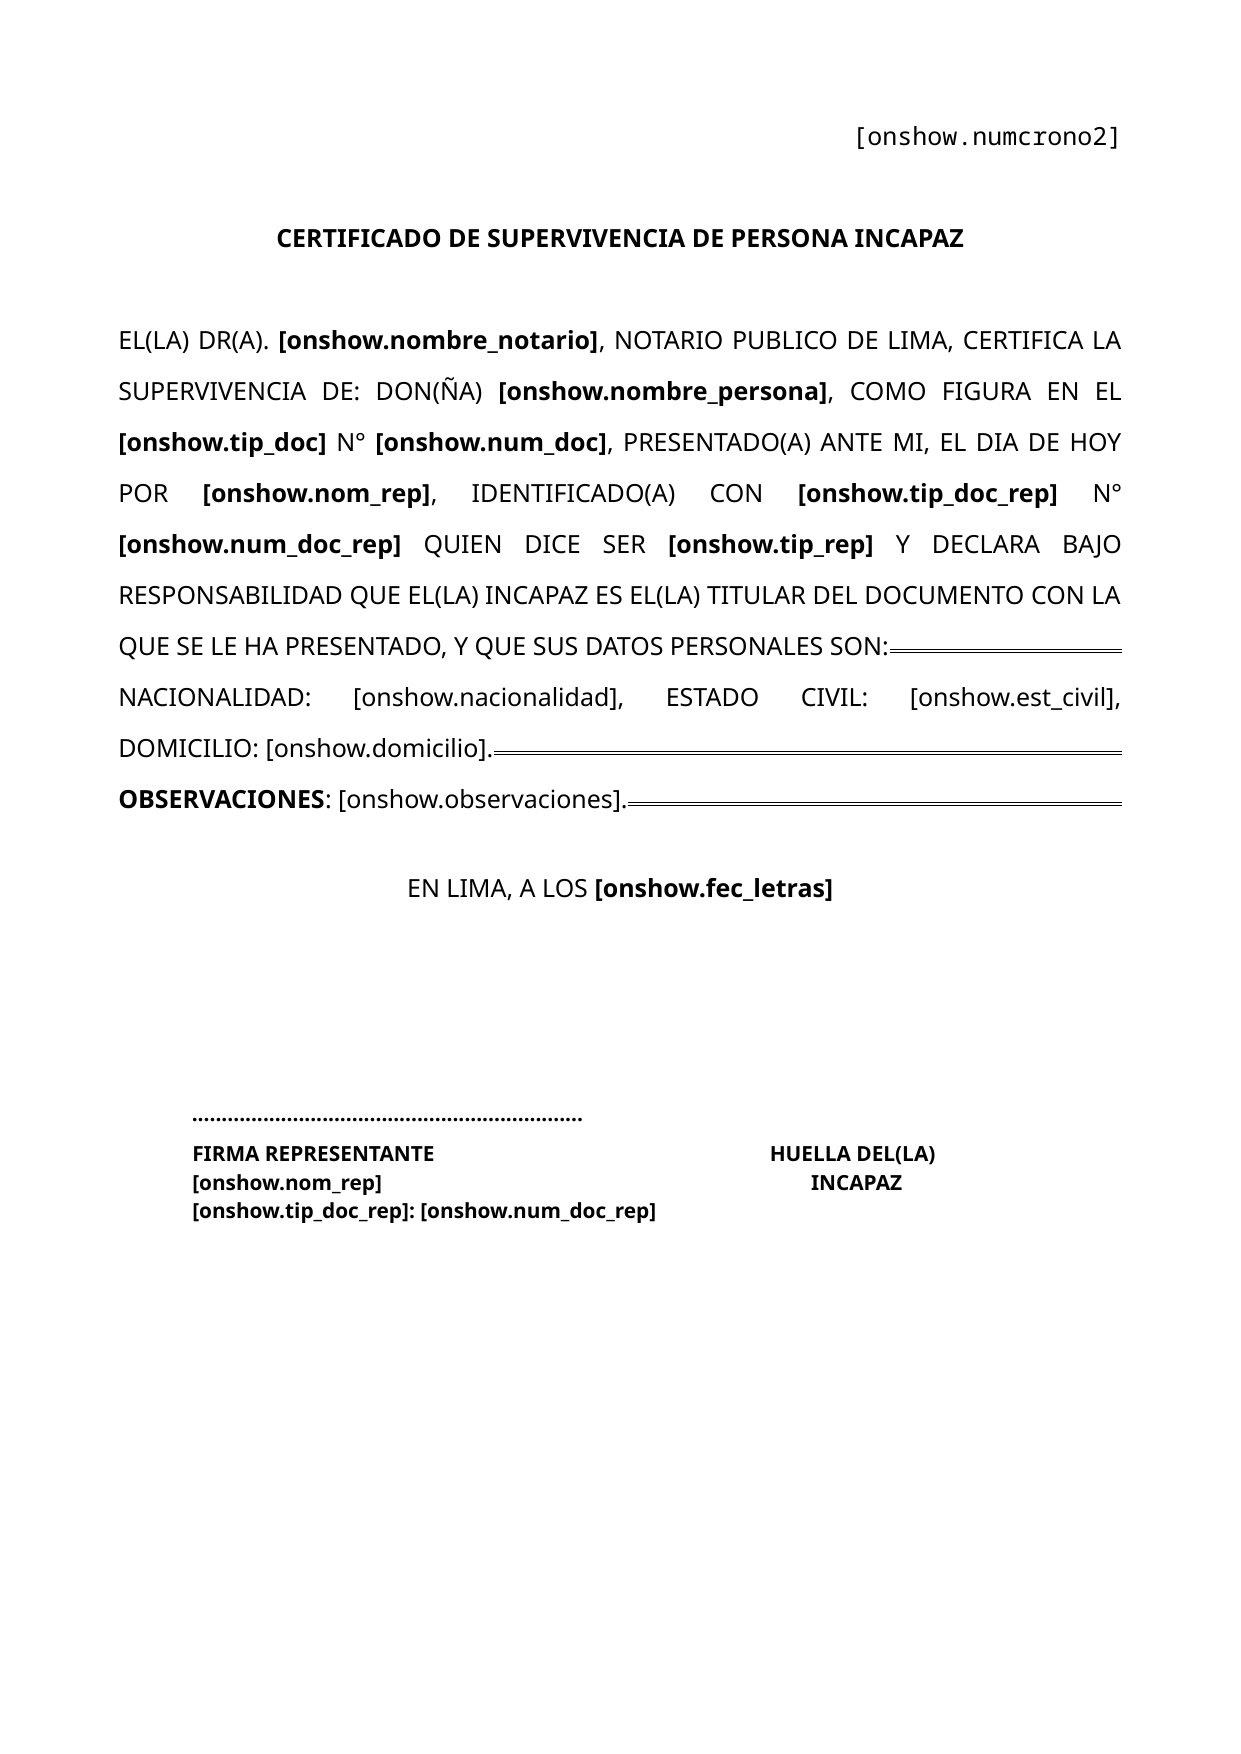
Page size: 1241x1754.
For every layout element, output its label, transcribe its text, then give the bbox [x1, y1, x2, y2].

text CERTIFICADO DE SUPERVIVENCIA DE PERSONA INCAPAZ [118, 220, 1122, 254]
text NACIONALIDAD: [onshow.nacionalidad], ESTADO CIVIL: [onshow.est_civil], DOMICILIO: [onshow.domicilio]. [118, 680, 1122, 765]
text EL(LA) DR(A). [onshow.nombre_notario], NOTARIO PUBLICO DE LIMA, CERTIFICA LA SUPERVIVENCIA DE: DON(ÑA) [onshow.nombre_persona], COMO FIGURA EN EL [onshow.tip_doc] N° [onshow.num_doc], PRESENTADO(A) ANTE MI, EL DIA DE HOY POR [onshow.nom_rep], IDENTIFICADO(A) CON [onshow.tip_doc_rep] N° [onshow.num_doc_rep] QUIEN DICE SER [onshow.tip_rep] Y DECLARA BAJO RESPONSABILIDAD QUE EL(LA) INCAPAZ ES EL(LA) TITULAR DEL DOCUMENTO CON LA QUE SE LE HA PRESENTADO, Y QUE SUS DATOS PERSONALES SON: [118, 322, 1122, 663]
text OBSERVACIONES: [onshow.observaciones]. [118, 782, 1122, 816]
text [onshow.nom_rep] INCAPAZ [192, 1168, 1122, 1196]
text EN LIMA, A LOS [onshow.fec_letras] [118, 871, 1122, 905]
text [onshow.numcrono2] [118, 118, 1122, 152]
text .................................................................. [118, 1099, 1122, 1127]
text FIRMA REPRESENTANTE HUELLA DEL(LA) [192, 1139, 1122, 1168]
text [onshow.tip_doc_rep]: [onshow.num_doc_rep] [192, 1196, 1122, 1225]
